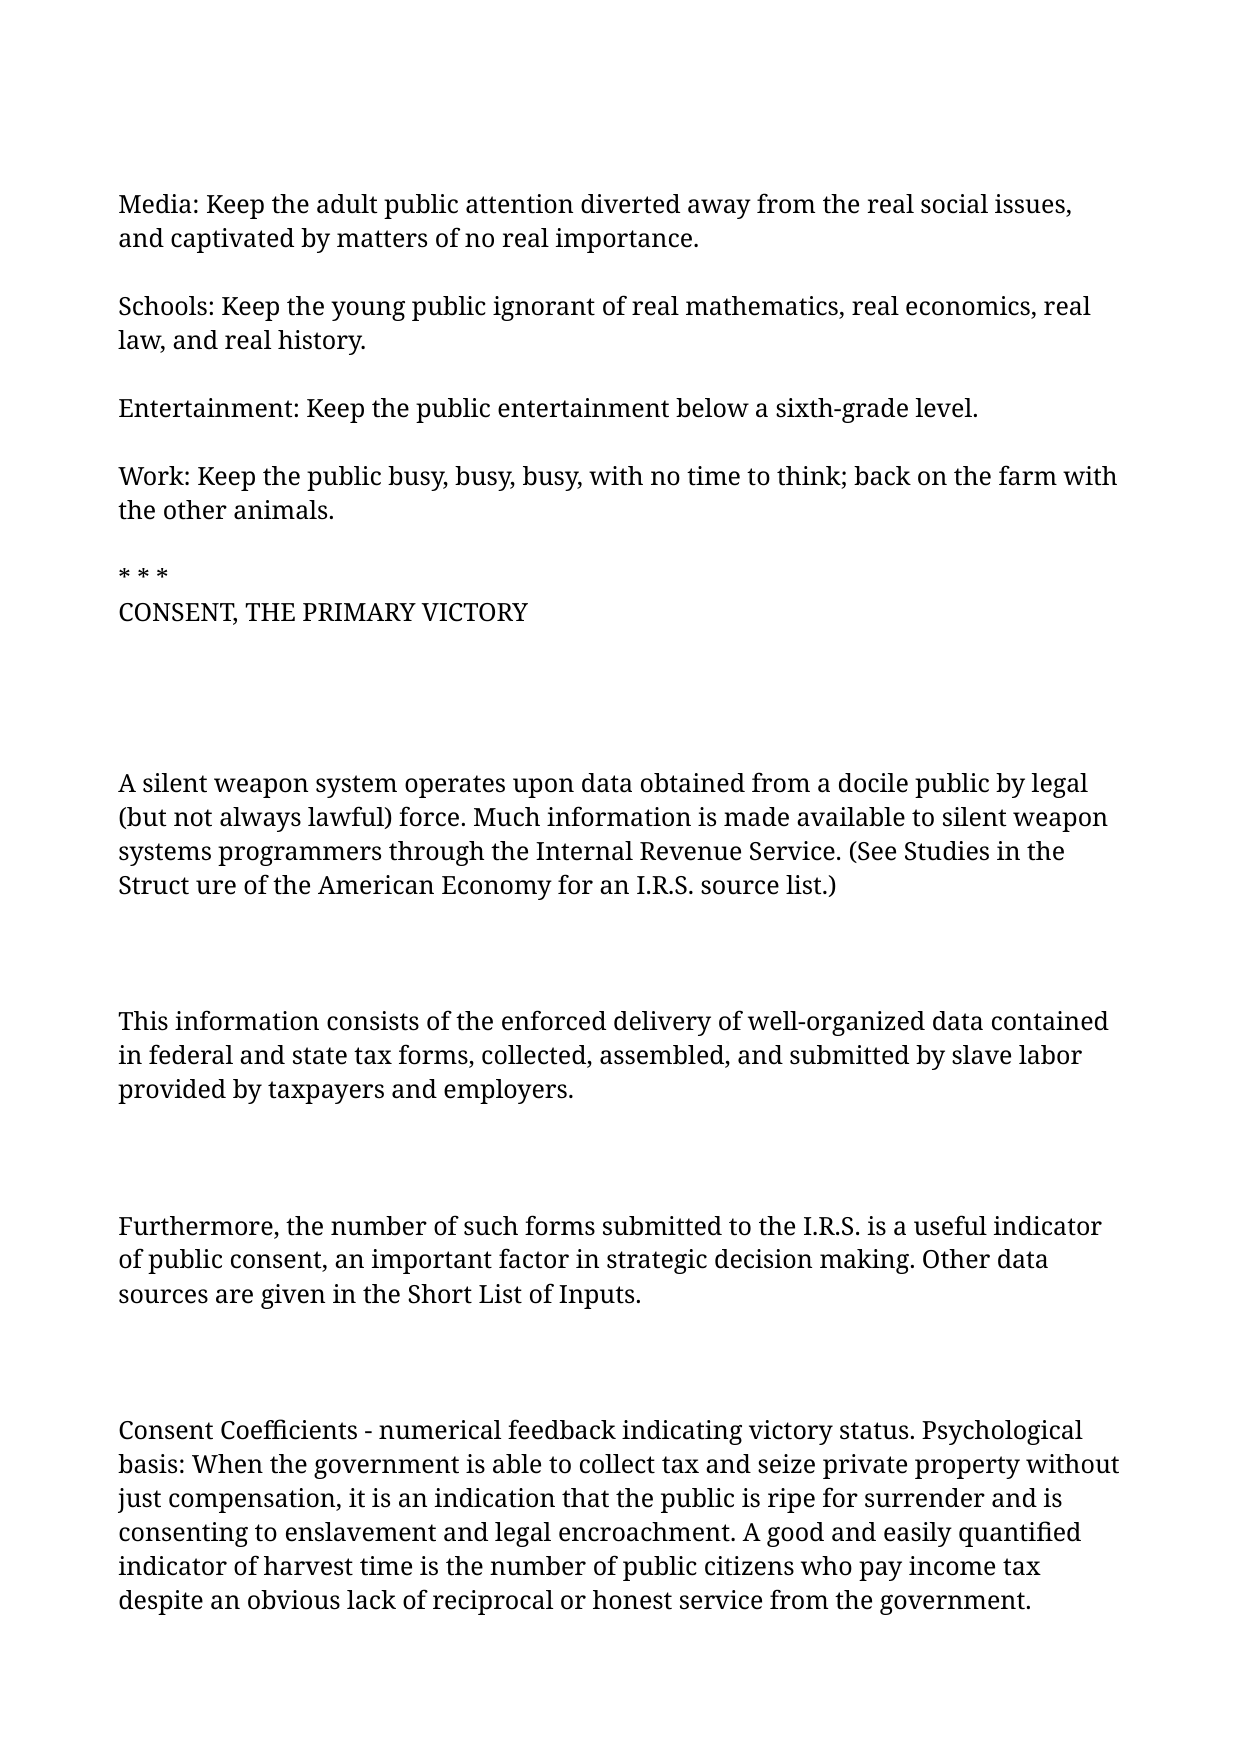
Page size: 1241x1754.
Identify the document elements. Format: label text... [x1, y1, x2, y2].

text Entertainment: Keep the public entertainment below a sixth-grade level. [118, 391, 1122, 425]
text Schools: Keep the young public ignorant of real mathematics, real economics, real law, and real history. [118, 288, 1122, 357]
text Work: Keep the public busy, busy, busy, with no time to think; back on the farm with the other animals. [118, 459, 1122, 527]
text CONSENT, THE PRIMARY VICTORY [118, 595, 1122, 629]
text * * * [118, 561, 1122, 595]
text Media: Keep the adult public attention diverted away from the real social issues, and captivated by matters of no real importance. [118, 186, 1122, 254]
text Furthermore, the number of such forms submitted to the I.R.S. is a useful indicator of public consent, an important factor in strategic decision making. Other data sources are given in the Short List of Inputs. [118, 1208, 1122, 1310]
text This information consists of the enforced delivery of well-organized data contained in federal and state tax forms, collected, assembled, and submitted by slave labor provided by taxpayers and employers. [118, 1004, 1122, 1106]
text Consent Coefficients - numerical feedback indicating victory status. Psychological basis: When the government is able to collect tax and seize private property without just compensation, it is an indication that the public is ripe for surrender and is consenting to enslavement and legal encroachment. A good and easily quantified indicator of harvest time is the number of public citizens who pay income tax despite an obvious lack of reciprocal or honest service from the government. [118, 1412, 1122, 1617]
text A silent weapon system operates upon data obtained from a docile public by legal (but not always lawful) force. Much information is made available to silent weapon systems programmers through the Internal Revenue Service. (See Studies in the Struct ure of the American Economy for an I.R.S. source list.) [118, 765, 1122, 902]
